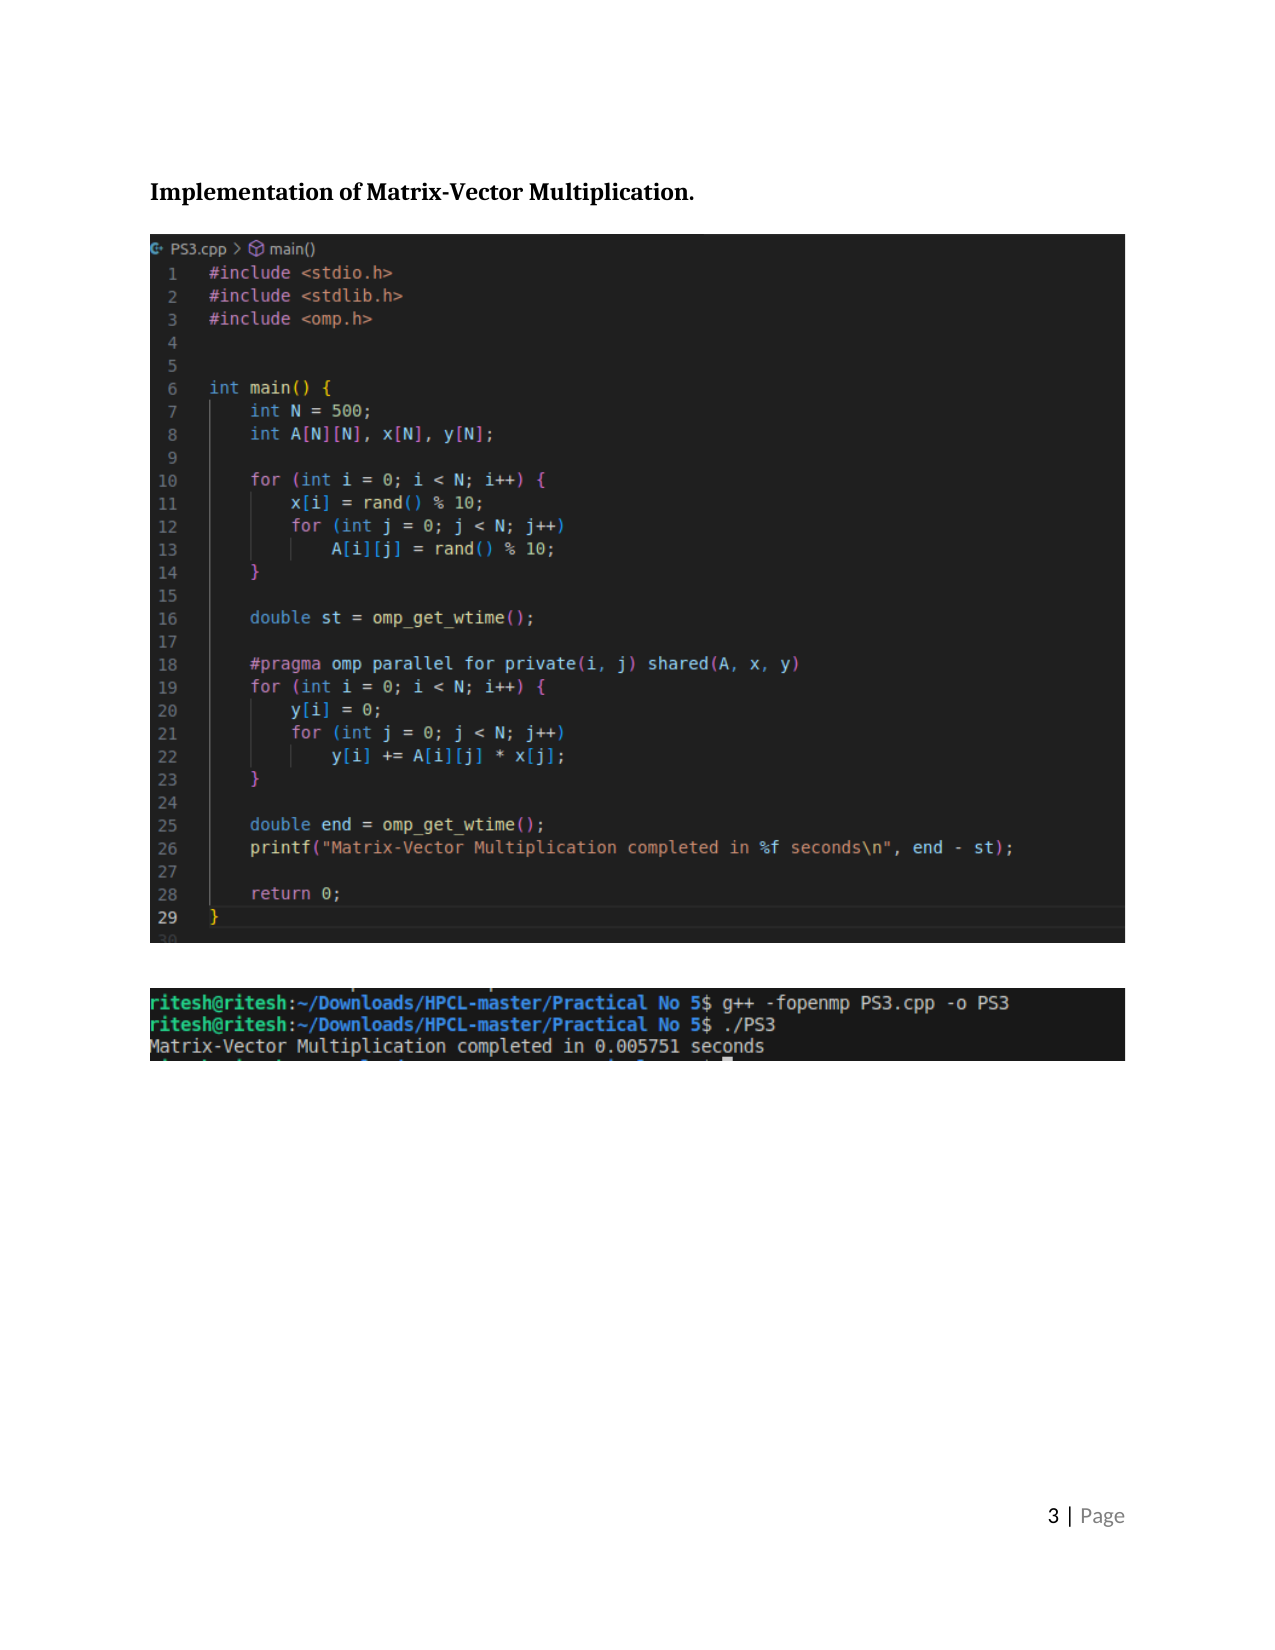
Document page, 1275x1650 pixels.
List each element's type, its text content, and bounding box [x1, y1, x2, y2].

list Implementation of Matrix-Vector Multiplication. [150, 178, 1125, 207]
picture [150, 234, 1125, 943]
picture [150, 988, 1125, 1061]
